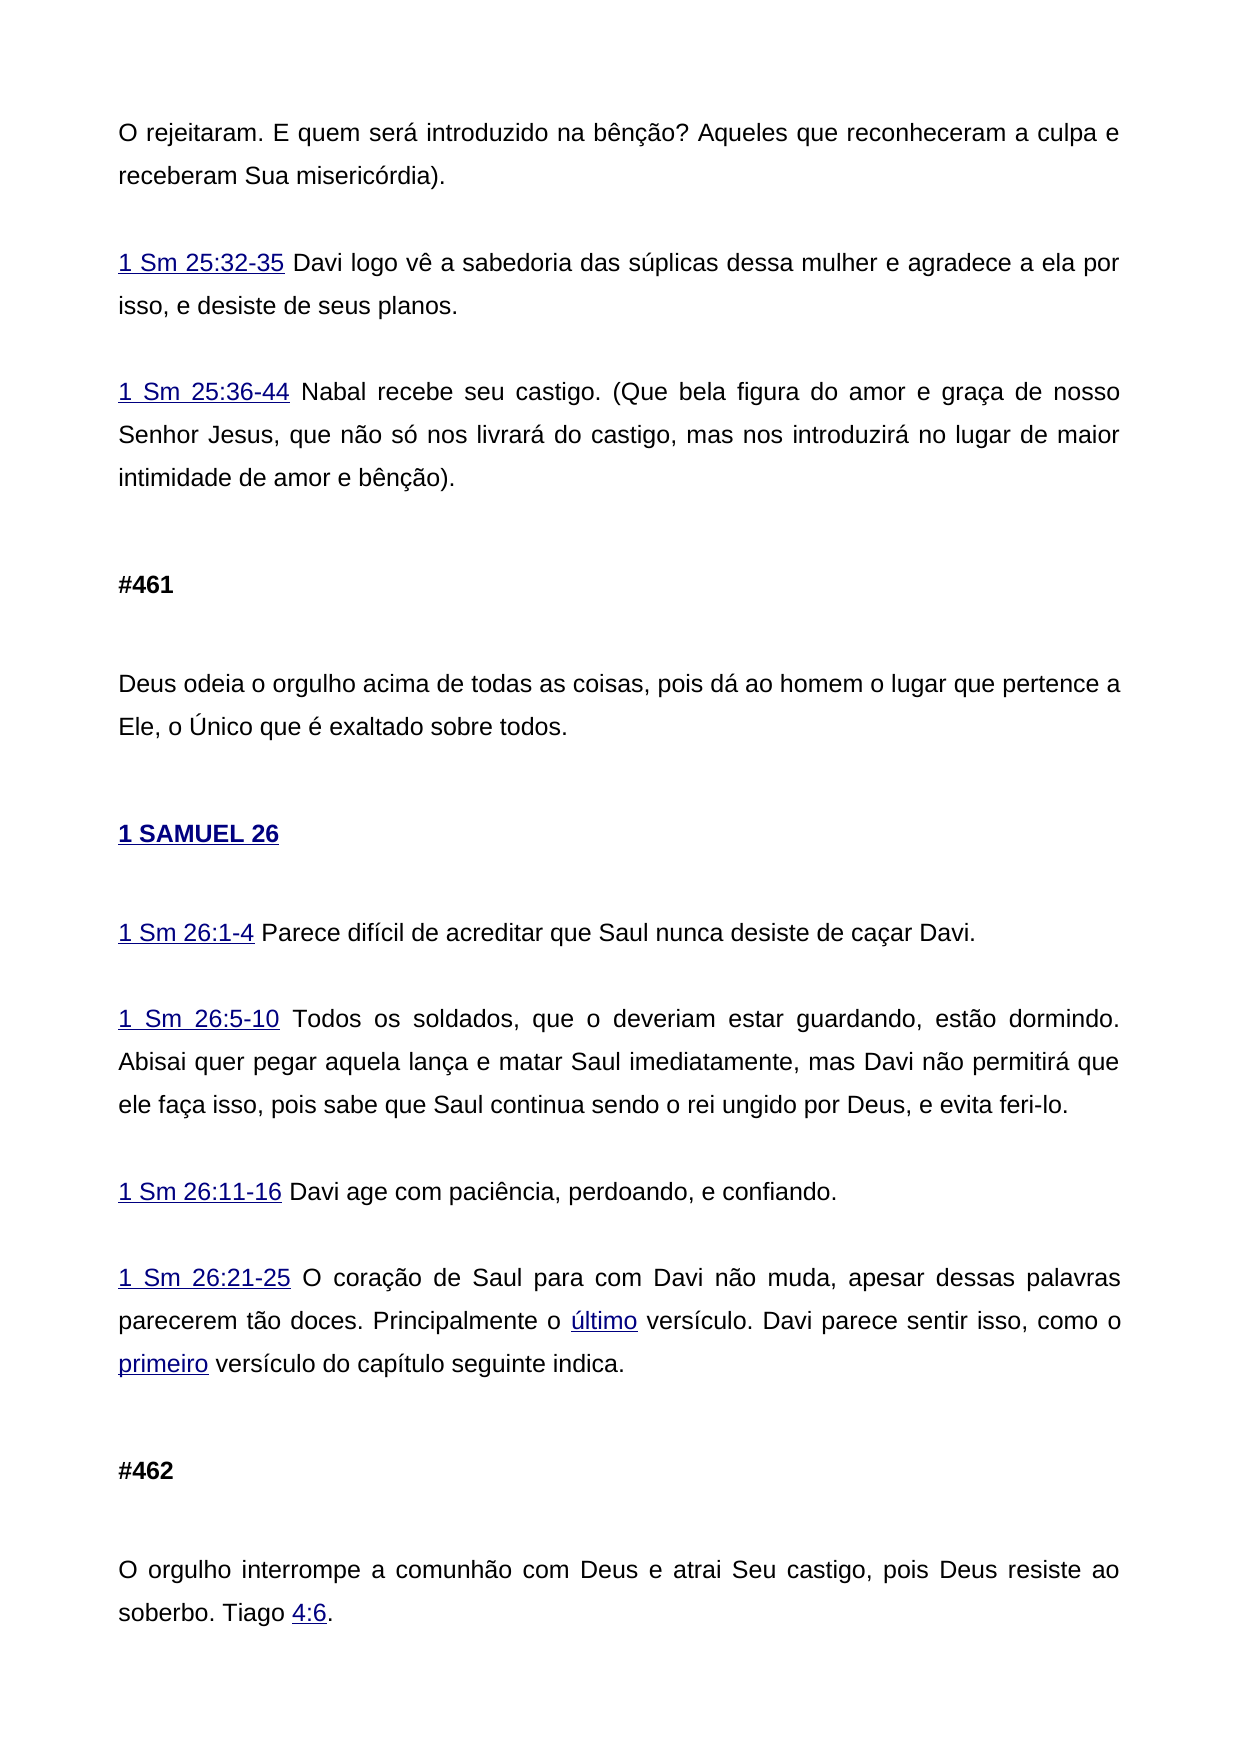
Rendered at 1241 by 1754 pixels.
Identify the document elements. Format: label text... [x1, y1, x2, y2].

text 1 Sm 25:36-44 Nabal recebe seu castigo. (Que bela figura do amor e graça de nosso Senhor Jesus, que não só nos livrará do castigo, mas nos introduzirá no lugar de maior intimidade de amor e bênção). [118, 377, 1122, 492]
text 1 Sm 26:1-4 Parece difícil de acreditar que Saul nunca desiste de caçar Davi. [118, 918, 1122, 947]
text 1 Sm 26:11-16 Davi age com paciência, perdoando, e confiando. [118, 1177, 1122, 1205]
text Deus odeia o orgulho acima de todas as coisas, pois dá ao homem o lugar que pertence a Ele, o Único que é exaltado sobre todos. [118, 669, 1122, 741]
text 1 Sm 26:21-25 O coração de Saul para com Davi não muda, apesar dessas palavras parecerem tão doces. Principalmente o último versículo. Davi parece sentir isso, como o primeiro versículo do capítulo seguinte indica. [118, 1263, 1122, 1378]
subtitle 1 SAMUEL 26 [118, 819, 1122, 848]
text 1 Sm 25:32-35 Davi logo vê a sabedoria das súplicas dessa mulher e agradece a ela por isso, e desiste de seus planos. [118, 247, 1122, 319]
text 1 Sm 26:5-10 Todos os soldados, que o deveriam estar guardando, estão dormindo. Abisai quer pegar aquela lança e matar Saul imediatamente, mas Davi não permitirá que ele faça isso, pois sabe que Saul continua sendo o rei ungido por Deus, e evita feri-lo. [118, 1004, 1122, 1119]
subtitle #462 [118, 1456, 1122, 1485]
text O orgulho interrompe a comunhão com Deus e atrai Seu castigo, pois Deus resiste ao soberbo. Tiago 4:6. [118, 1555, 1122, 1627]
text O rejeitaram. E quem será introduzido na bênção? Aqueles que reconheceram a culpa e receberam Sua misericórdia). [118, 118, 1122, 190]
subtitle #461 [118, 570, 1122, 599]
